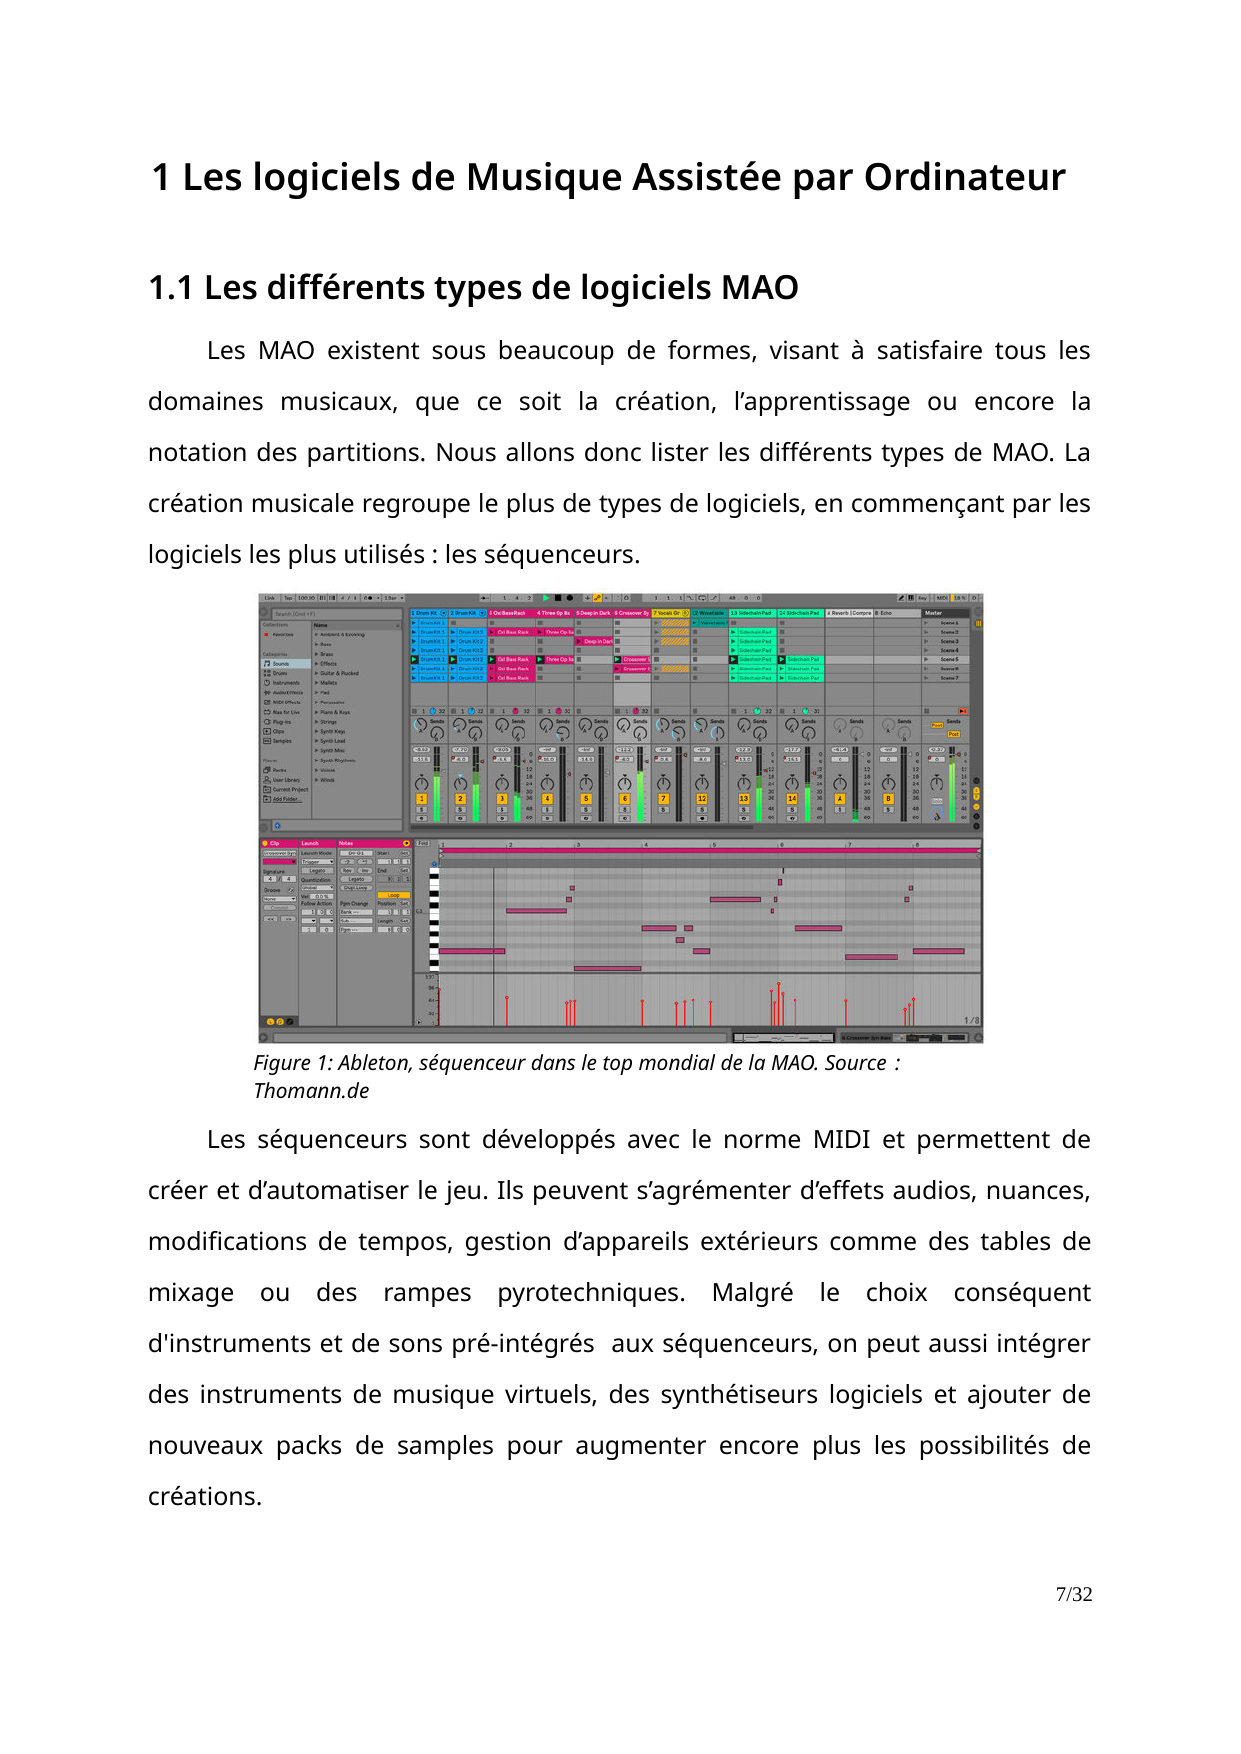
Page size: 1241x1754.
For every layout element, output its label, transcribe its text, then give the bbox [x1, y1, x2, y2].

text Figure 1: Ableton, séquenceur dans le top mondial de la MAO. Source : Thomann.de [253, 1048, 987, 1104]
subtitle Les logiciels de Musique Assistée par Ordinateur [148, 148, 1093, 204]
text Les séquenceurs sont développés avec le norme MIDI et permettent de créer et d’automatiser le jeu. Ils peuvent s’agrémenter d’effets audios, nuances, modifications de tempos, gestion d’appareils extérieurs comme des tables de mixage ou des rampes pyrotechniques. Malgré le choix conséquent d'instruments et de sons pré-intégrés aux séquenceurs, on peut aussi intégrer des instruments de musique virtuels, des synthétiseurs logiciels et ajouter de nouveaux packs de samples pour augmenter encore plus les possibilités de créations. [148, 599, 1093, 1513]
picture [253, 588, 988, 1048]
subtitle Les différents types de logiciels MAO [148, 263, 1093, 309]
text Les MAO existent sous beaucoup de formes, visant à satisfaire tous les domaines musicaux, que ce soit la création, l’apprentissage ou encore la notation des partitions. Nous allons donc lister les différents types de MAO. La création musicale regroupe le plus de types de logiciels, en commençant par les logiciels les plus utilisés : les séquenceurs. [148, 332, 1093, 571]
